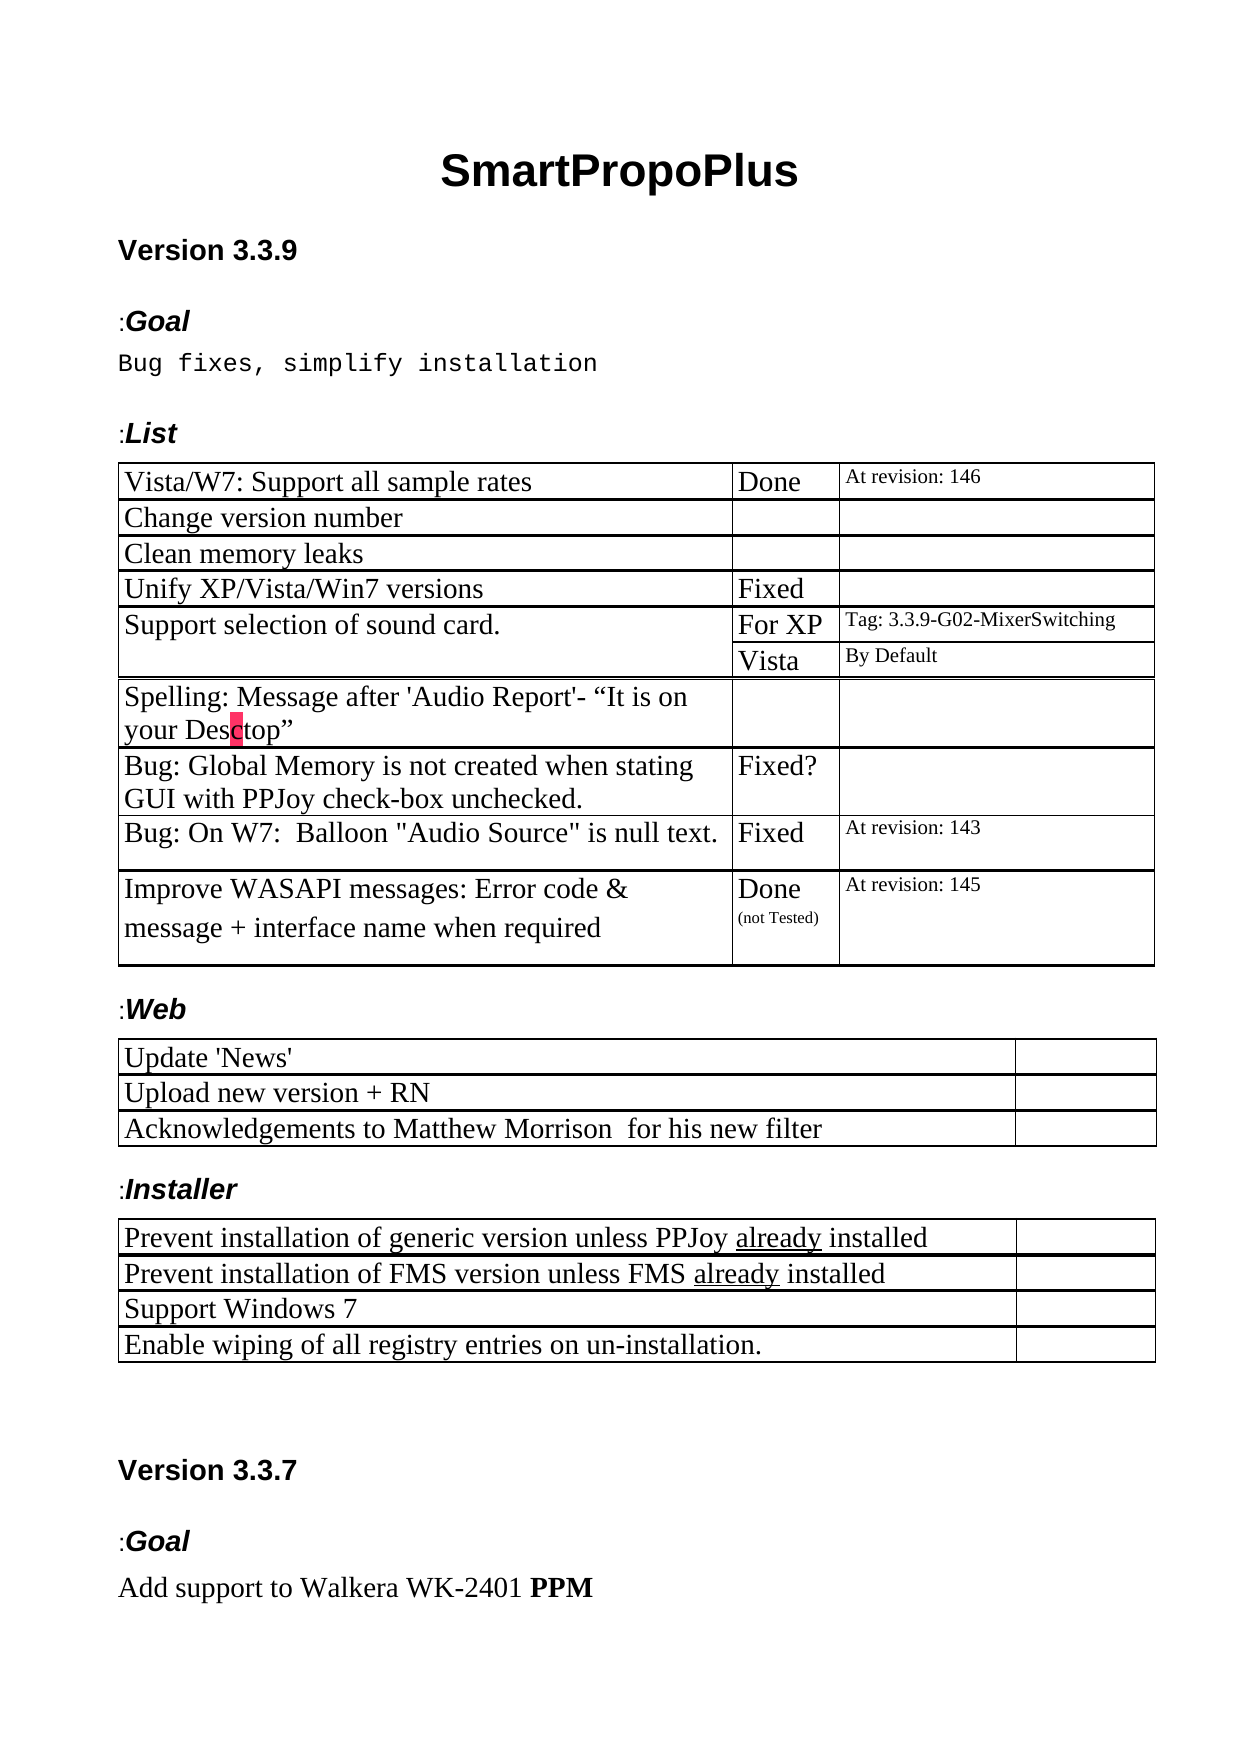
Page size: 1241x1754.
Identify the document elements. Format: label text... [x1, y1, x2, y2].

table_cell [840, 501, 1154, 534]
table_cell [840, 749, 1154, 815]
text SmartPropoPlus [118, 143, 1122, 196]
table_cell Acknowledgements to Matthew Morrison for his new filter [119, 1112, 1015, 1145]
table_header [1017, 1220, 1155, 1253]
table_cell Improve WASAPI messages: Error code & message + interface name when required [119, 872, 732, 964]
table_cell [840, 572, 1154, 605]
table_cell [733, 537, 839, 569]
table_cell Unify XP/Vista/Win7 versions [119, 572, 732, 605]
text Installer: [118, 1172, 1122, 1205]
table_cell Fixed [733, 816, 839, 869]
text Version 3.3.9 [118, 233, 1122, 267]
table_cell Vista [733, 643, 839, 676]
table_header [1016, 1040, 1156, 1073]
table_cell [1017, 1328, 1155, 1361]
table_header Done [733, 464, 839, 498]
text Web: [118, 992, 1122, 1025]
table_cell For XP [733, 608, 839, 641]
text Bug fixes, simplify installation [118, 350, 1122, 379]
table_cell Prevent installation of FMS version unless FMS already installed [119, 1257, 1016, 1289]
table_cell At revision: 143 [840, 816, 1154, 869]
table_cell Bug: Global Memory is not created when stating GUI with PPJoy check-box unchecked. [119, 749, 732, 815]
text Goal: [118, 1524, 1122, 1558]
table_cell [1016, 1112, 1156, 1145]
table_cell Fixed? [733, 749, 839, 815]
text Version 3.3.7 [118, 1453, 1122, 1487]
table_cell Support Windows 7 [119, 1292, 1016, 1325]
table_header Prevent installation of generic version unless PPJoy already installed [119, 1220, 1016, 1253]
table_header Update 'News' [119, 1040, 1015, 1073]
table_cell Bug: On W7: Balloon "Audio Source" is null text. [119, 816, 732, 869]
table_header Vista/W7: Support all sample rates [119, 464, 732, 498]
table_cell [733, 680, 839, 746]
text List: [118, 416, 1122, 450]
table_cell Support selection of sound card. [119, 608, 732, 676]
table_cell [733, 501, 839, 534]
text Add support to Walkera WK-2401 PPM [118, 1570, 1122, 1604]
table_cell Done (not Tested) [733, 872, 839, 964]
table_cell At revision: 145 [840, 872, 1154, 964]
table_cell Clean memory leaks [119, 537, 732, 569]
table_cell Tag: 3.3.9-G02-MixerSwitching [840, 608, 1154, 641]
table_cell Spelling: Message after 'Audio Report'- “It is on your Desctop” [119, 680, 732, 746]
table_cell Enable wiping of all registry entries on un-installation. [119, 1328, 1016, 1361]
table_header At revision: 146 [840, 464, 1154, 498]
table_cell By Default [840, 643, 1154, 676]
table_cell Upload new version + RN [119, 1076, 1015, 1109]
text Goal: [118, 304, 1122, 338]
table_cell [1017, 1257, 1155, 1289]
table_cell Change version number [119, 501, 732, 534]
table_cell Fixed [733, 572, 839, 605]
table_cell [1017, 1292, 1155, 1325]
table_cell [1016, 1076, 1156, 1109]
table_cell [840, 680, 1154, 746]
table_cell [840, 537, 1154, 569]
